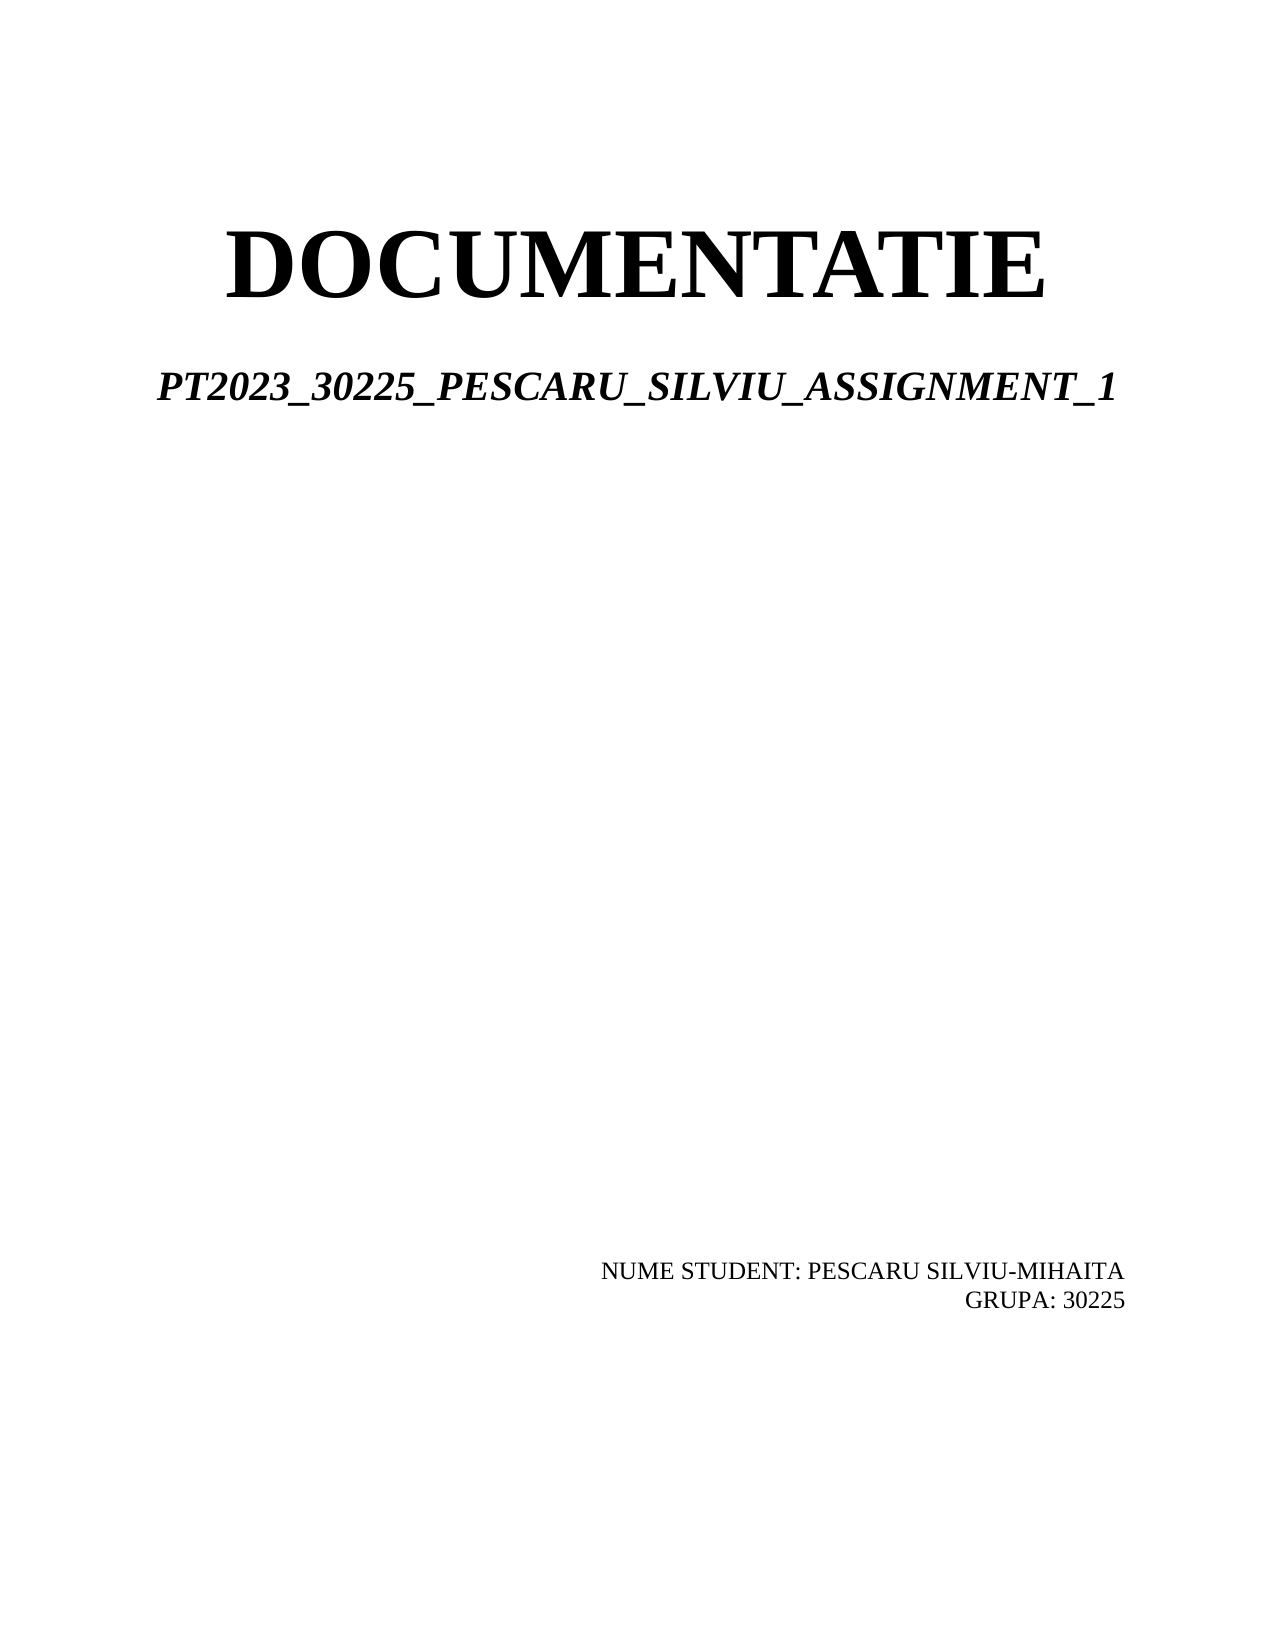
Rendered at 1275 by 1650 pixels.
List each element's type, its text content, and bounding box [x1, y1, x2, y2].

subtitle PT2023_30225_PESCARU_SILVIU_ASSIGNMENT_1 [150, 361, 1125, 409]
text NUME STUDENT: PESCARU SILVIU-MIHAITA [150, 1256, 1125, 1285]
text GRUPA: 30225 [150, 1285, 1125, 1313]
subtitle DOCUMENTATIE [150, 204, 1125, 319]
